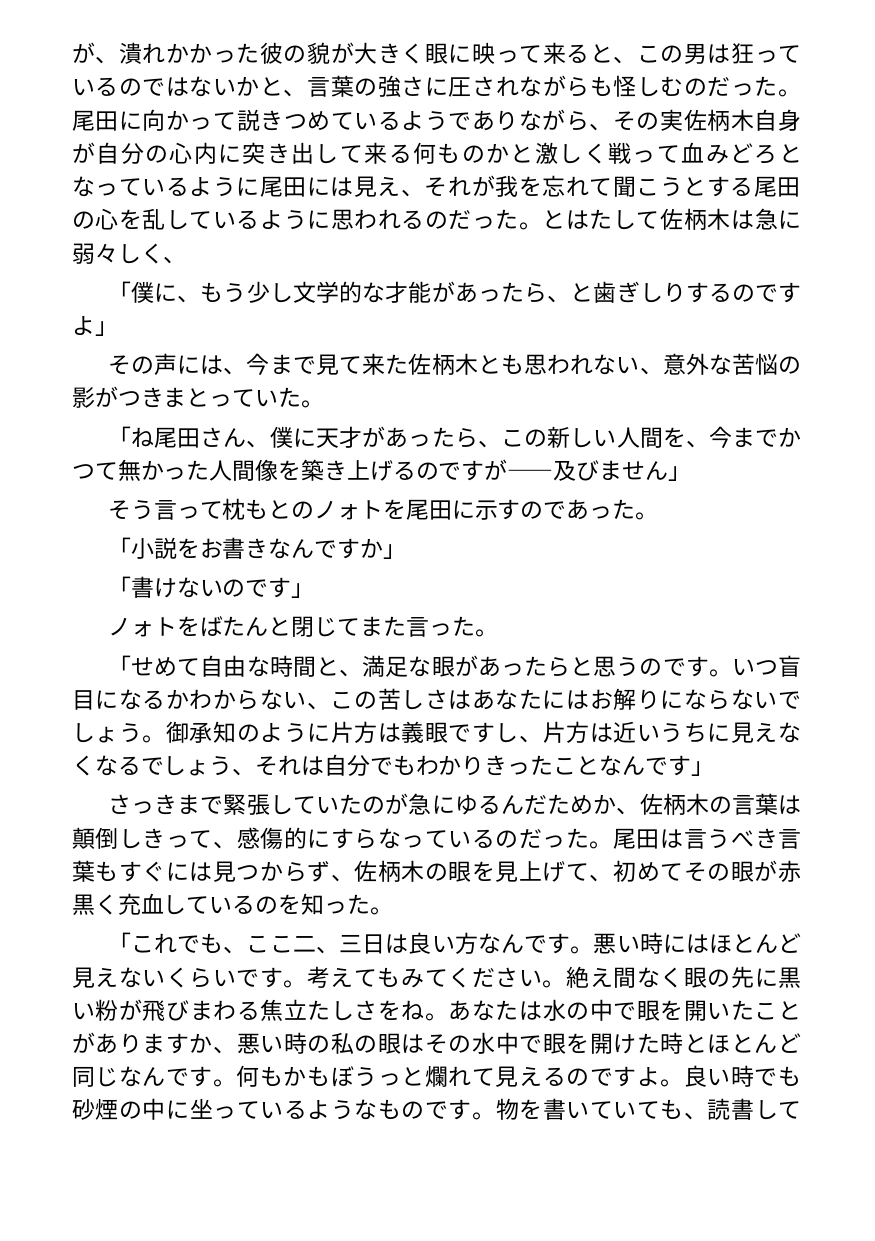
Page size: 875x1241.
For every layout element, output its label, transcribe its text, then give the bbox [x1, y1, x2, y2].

text そう言って枕もとのノォトを尾田に示すのであった。 [72, 492, 802, 525]
text ノォトをばたんと閉じてまた言った。 [72, 609, 802, 642]
text 「小説をお書きなんですか」 [72, 531, 802, 564]
text が、潰れかかった彼の貌が大きく眼に映って来ると、この男は狂っているのではないかと、言葉の強さに圧されながらも怪しむのだった。尾田に向かって説きつめているようでありながら、その実佐柄木自身が自分の心内に突き出して来る何ものかと激しく戦って血みどろとなっているように尾田には見え、それが我を忘れて聞こうとする尾田の心を乱しているように思われるのだった。とはたして佐柄木は急に弱々しく、 [72, 36, 802, 269]
text その声には、今まで見て来た佐柄木とも思われない、意外な苦悩の影がつきまとっていた。 [72, 347, 802, 413]
text 「書けないのです」 [72, 570, 802, 603]
text 「僕に、もう少し文学的な才能があったら、と歯ぎしりするのですよ」 [72, 274, 802, 341]
text 「ね尾田さん、僕に天才があったら、この新しい人間を、今までかつて無かった人間像を築き上げるのですが――及びません」 [72, 419, 802, 486]
text さっきまで緊張していたのが急にゆるんだためか、佐柄木の言葉は顛倒しきって、感傷的にすらなっているのだった。尾田は言うべき言葉もすぐには見つからず、佐柄木の眼を見上げて、初めてその眼が赤黒く充血しているのを知った。 [72, 787, 802, 920]
text 「これでも、ここ二、三日は良い方なんです。悪い時にはほとんど見えないくらいです。考えてもみてください。絶え間なく眼の先に黒い粉が飛びまわる焦立たしさをね。あなたは水の中で眼を開いたことがありますか、悪い時の私の眼はその水中で眼を開けた時とほとんど同じなんです。何もかもぼうっと爛れて見えるのですよ。良い時でも砂煙の中に坐っているようなものです。物を書いていても、読書して [72, 926, 802, 1126]
text 「せめて自由な時間と、満足な眼があったらと思うのです。いつ盲目になるかわからない、この苦しさはあなたにはお解りにならないでしょう。御承知のように片方は義眼ですし、片方は近いうちに見えなくなるでしょう、それは自分でもわかりきったことなんです」 [72, 648, 802, 781]
